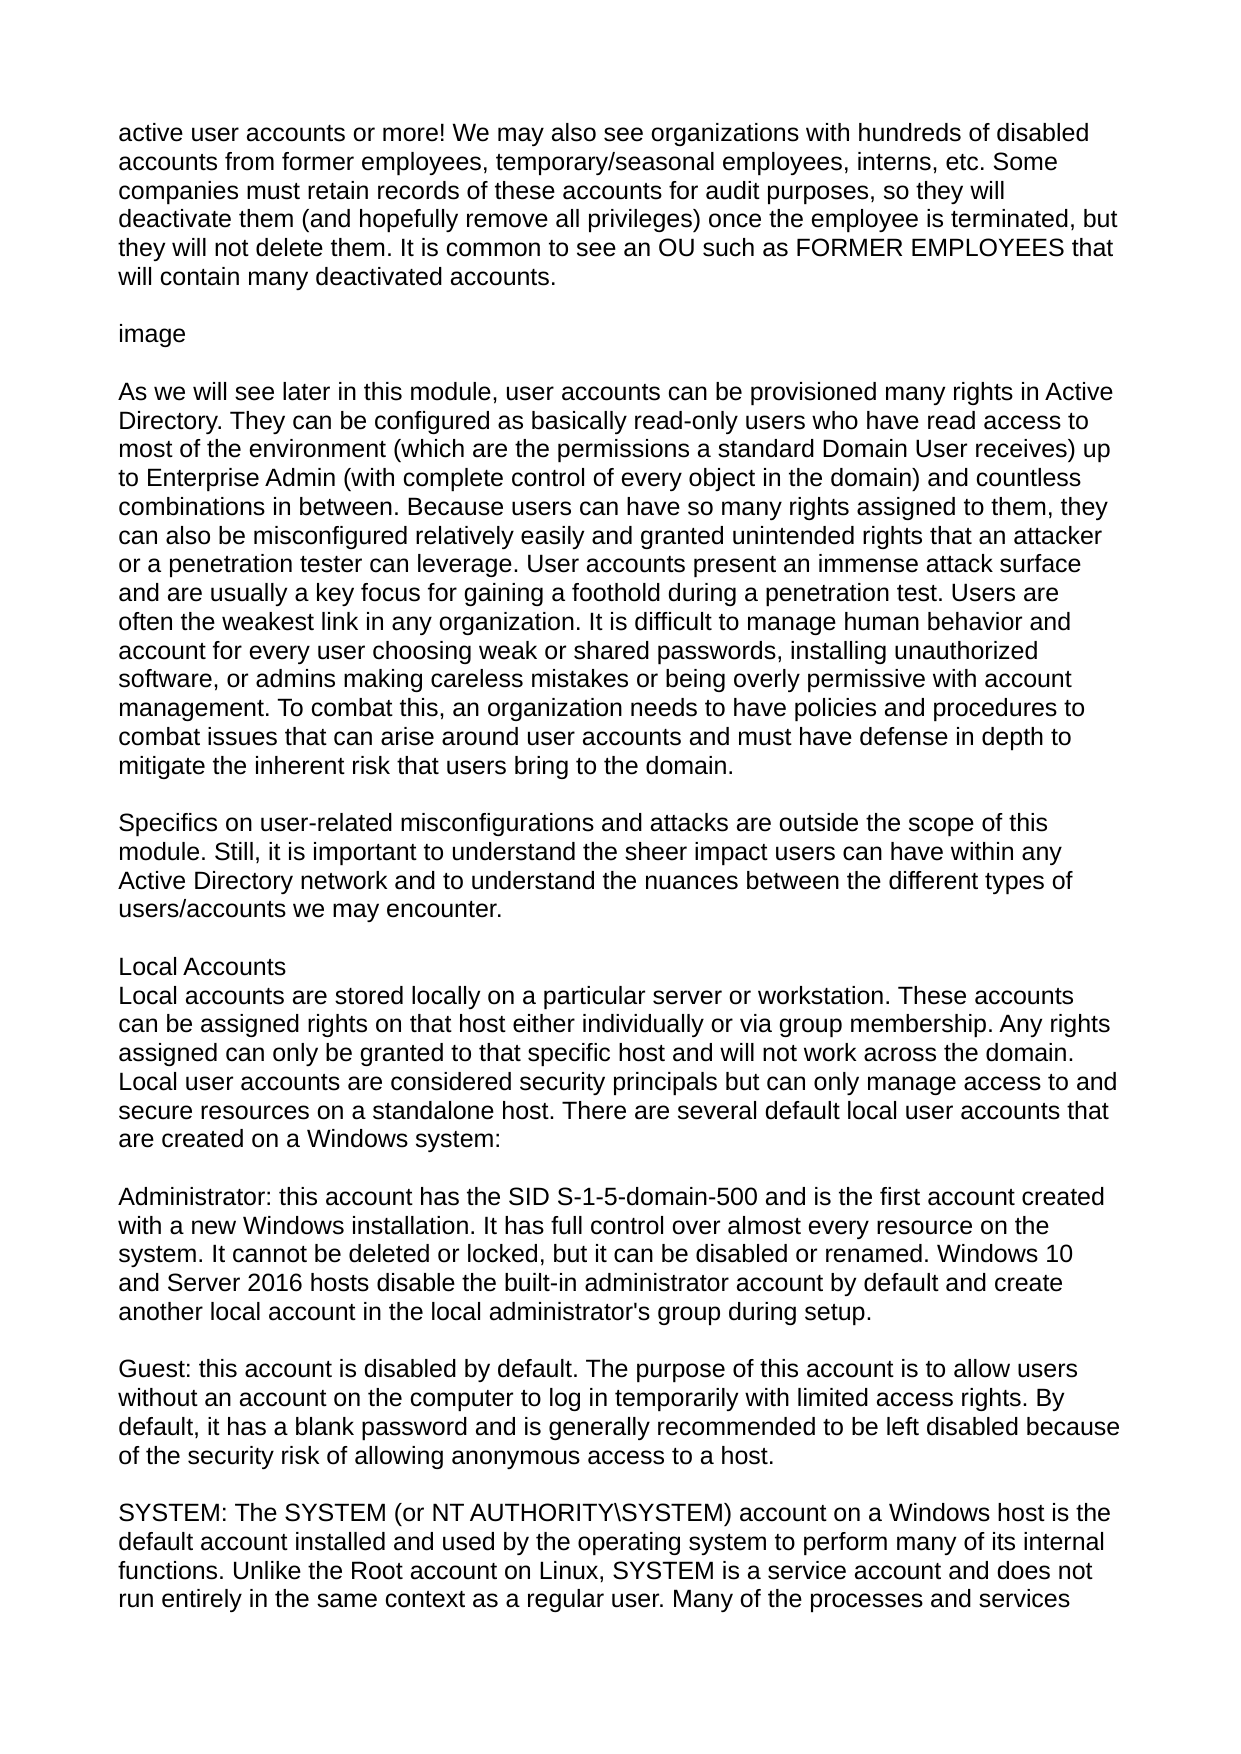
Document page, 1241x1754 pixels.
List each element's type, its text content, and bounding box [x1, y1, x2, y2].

text SYSTEM: The SYSTEM (or NT AUTHORITY\SYSTEM) account on a Windows host is the default account installed and used by the operating system to perform many of its internal functions. Unlike the Root account on Linux, SYSTEM is a service account and does not run entirely in the same context as a regular user. Many of the processes and services [118, 1498, 1122, 1613]
text Guest: this account is disabled by default. The purpose of this account is to allow users without an account on the computer to log in temporarily with limited access rights. By default, it has a blank password and is generally recommended to be left disabled because of the security risk of allowing anonymous access to a host. [118, 1354, 1122, 1469]
text active user accounts or more! We may also see organizations with hundreds of disabled accounts from former employees, temporary/seasonal employees, interns, etc. Some companies must retain records of these accounts for audit purposes, so they will deactivate them (and hopefully remove all privileges) once the employee is terminated, but they will not delete them. It is common to see an OU such as FORMER EMPLOYEES that will contain many deactivated accounts. [118, 118, 1122, 291]
text Administrator: this account has the SID S-1-5-domain-500 and is the first account created with a new Windows installation. It has full control over almost every resource on the system. It cannot be deleted or locked, but it can be disabled or renamed. Windows 10 and Server 2016 hosts disable the built-in administrator account by default and create another local account in the local administrator's group during setup. [118, 1182, 1122, 1326]
text Specifics on user-related misconfigurations and attacks are outside the scope of this module. Still, it is important to understand the sheer impact users can have within any Active Directory network and to understand the nuances between the different types of users/accounts we may encounter. [118, 808, 1122, 923]
text image [118, 319, 1122, 348]
text Local accounts are stored locally on a particular server or workstation. These accounts can be assigned rights on that host either individually or via group membership. Any rights assigned can only be granted to that specific host and will not work across the domain. Local user accounts are considered security principals but can only manage access to and secure resources on a standalone host. There are several default local user accounts that are created on a Windows system: [118, 981, 1122, 1153]
text As we will see later in this module, user accounts can be provisioned many rights in Active Directory. They can be configured as basically read-only users who have read access to most of the environment (which are the permissions a standard Domain User receives) up to Enterprise Admin (with complete control of every object in the domain) and countless combinations in between. Because users can have so many rights assigned to them, they can also be misconfigured relatively easily and granted unintended rights that an attacker or a penetration tester can leverage. User accounts present an immense attack surface and are usually a key focus for gaining a foothold during a penetration test. Users are often the weakest link in any organization. It is difficult to manage human behavior and account for every user choosing weak or shared passwords, installing unauthorized software, or admins making careless mistakes or being overly permissive with account management. To combat this, an organization needs to have policies and procedures to combat issues that can arise around user accounts and must have defense in depth to mitigate the inherent risk that users bring to the domain. [118, 377, 1122, 779]
text Local Accounts [118, 952, 1122, 981]
